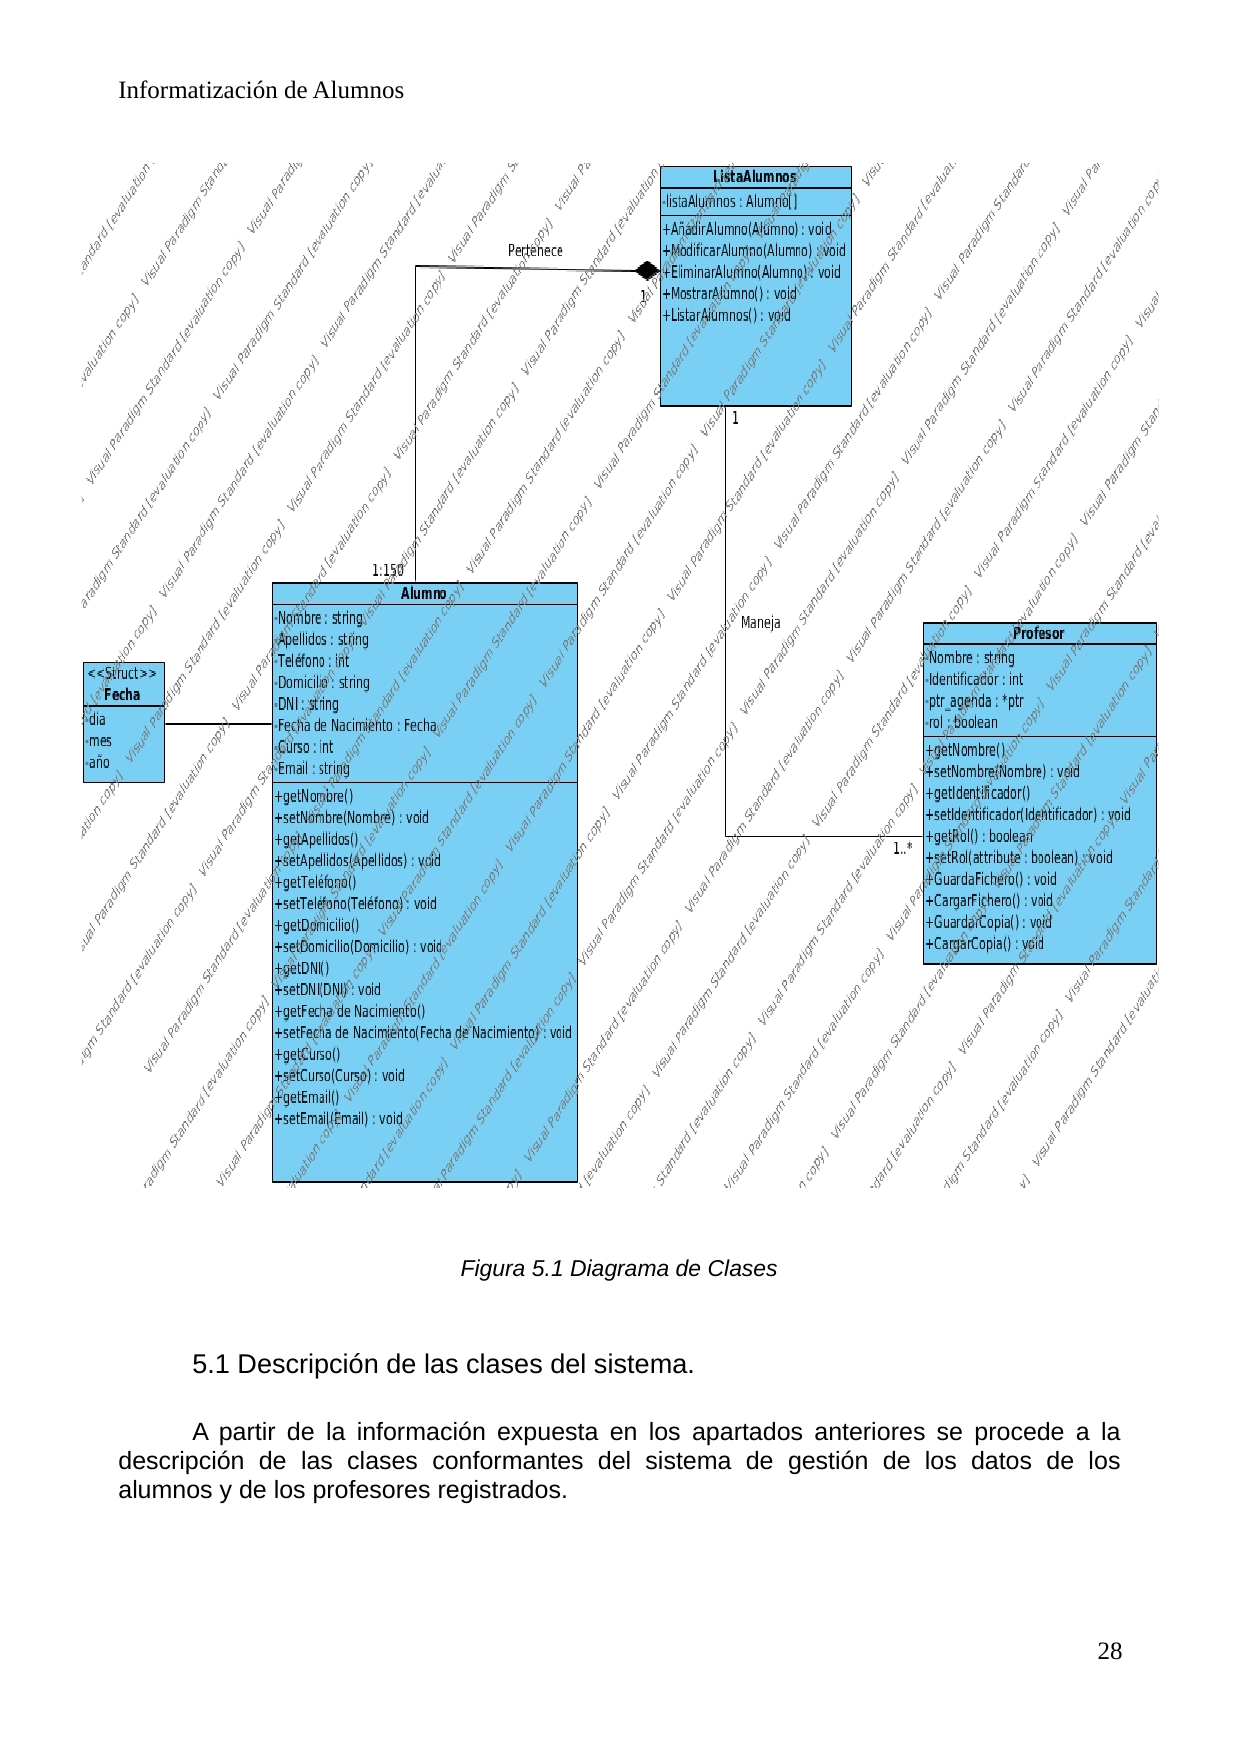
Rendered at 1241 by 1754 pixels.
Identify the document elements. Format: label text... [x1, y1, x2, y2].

text 5.1 Descripción de las clases del sistema. [118, 1348, 1122, 1379]
text Figura 5.1 Diagrama de Clases [118, 1254, 1122, 1281]
text A partir de la información expuesta en los apartados anteriores se procede a la descripción de las clases conformantes del sistema de gestión de los datos de los alumnos y de los profesores registrados. [118, 1413, 1122, 1504]
